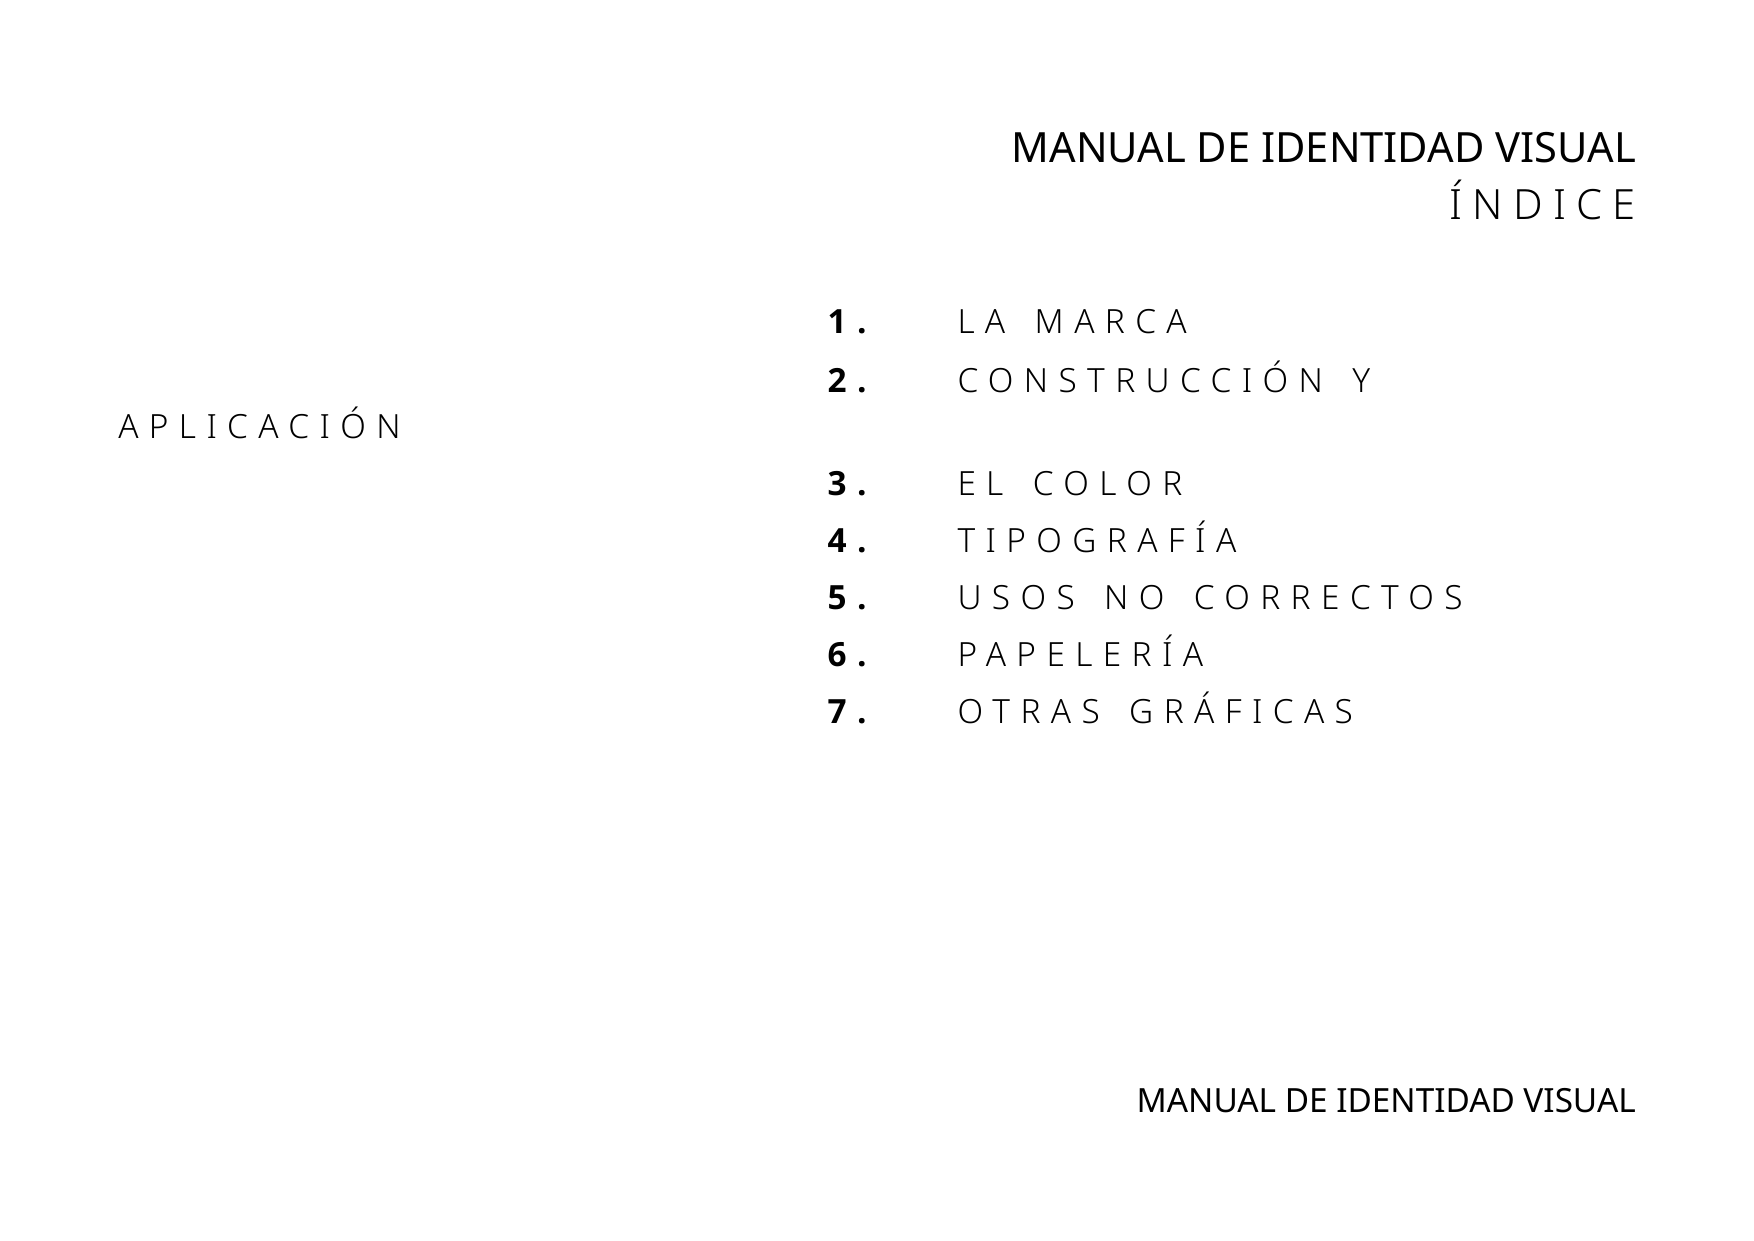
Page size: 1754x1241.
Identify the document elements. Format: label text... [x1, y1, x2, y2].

text 2. CONSTRUCCIÓN Y APLICACIÓN [118, 357, 1636, 448]
text 3. EL COLOR [118, 459, 1636, 505]
text ÍNDICE [118, 175, 1636, 232]
text MANUAL DE IDENTIDAD VISUAL [118, 118, 1636, 175]
text 5. USOS NO CORRECTOS [118, 574, 1636, 619]
text 4. TIPOGRAFÍA [118, 517, 1636, 562]
text 6. PAPELERÍA [118, 631, 1636, 677]
text 1. LA MARCA [118, 288, 1636, 345]
text 7. OTRAS GRÁFICAS [118, 688, 1636, 734]
